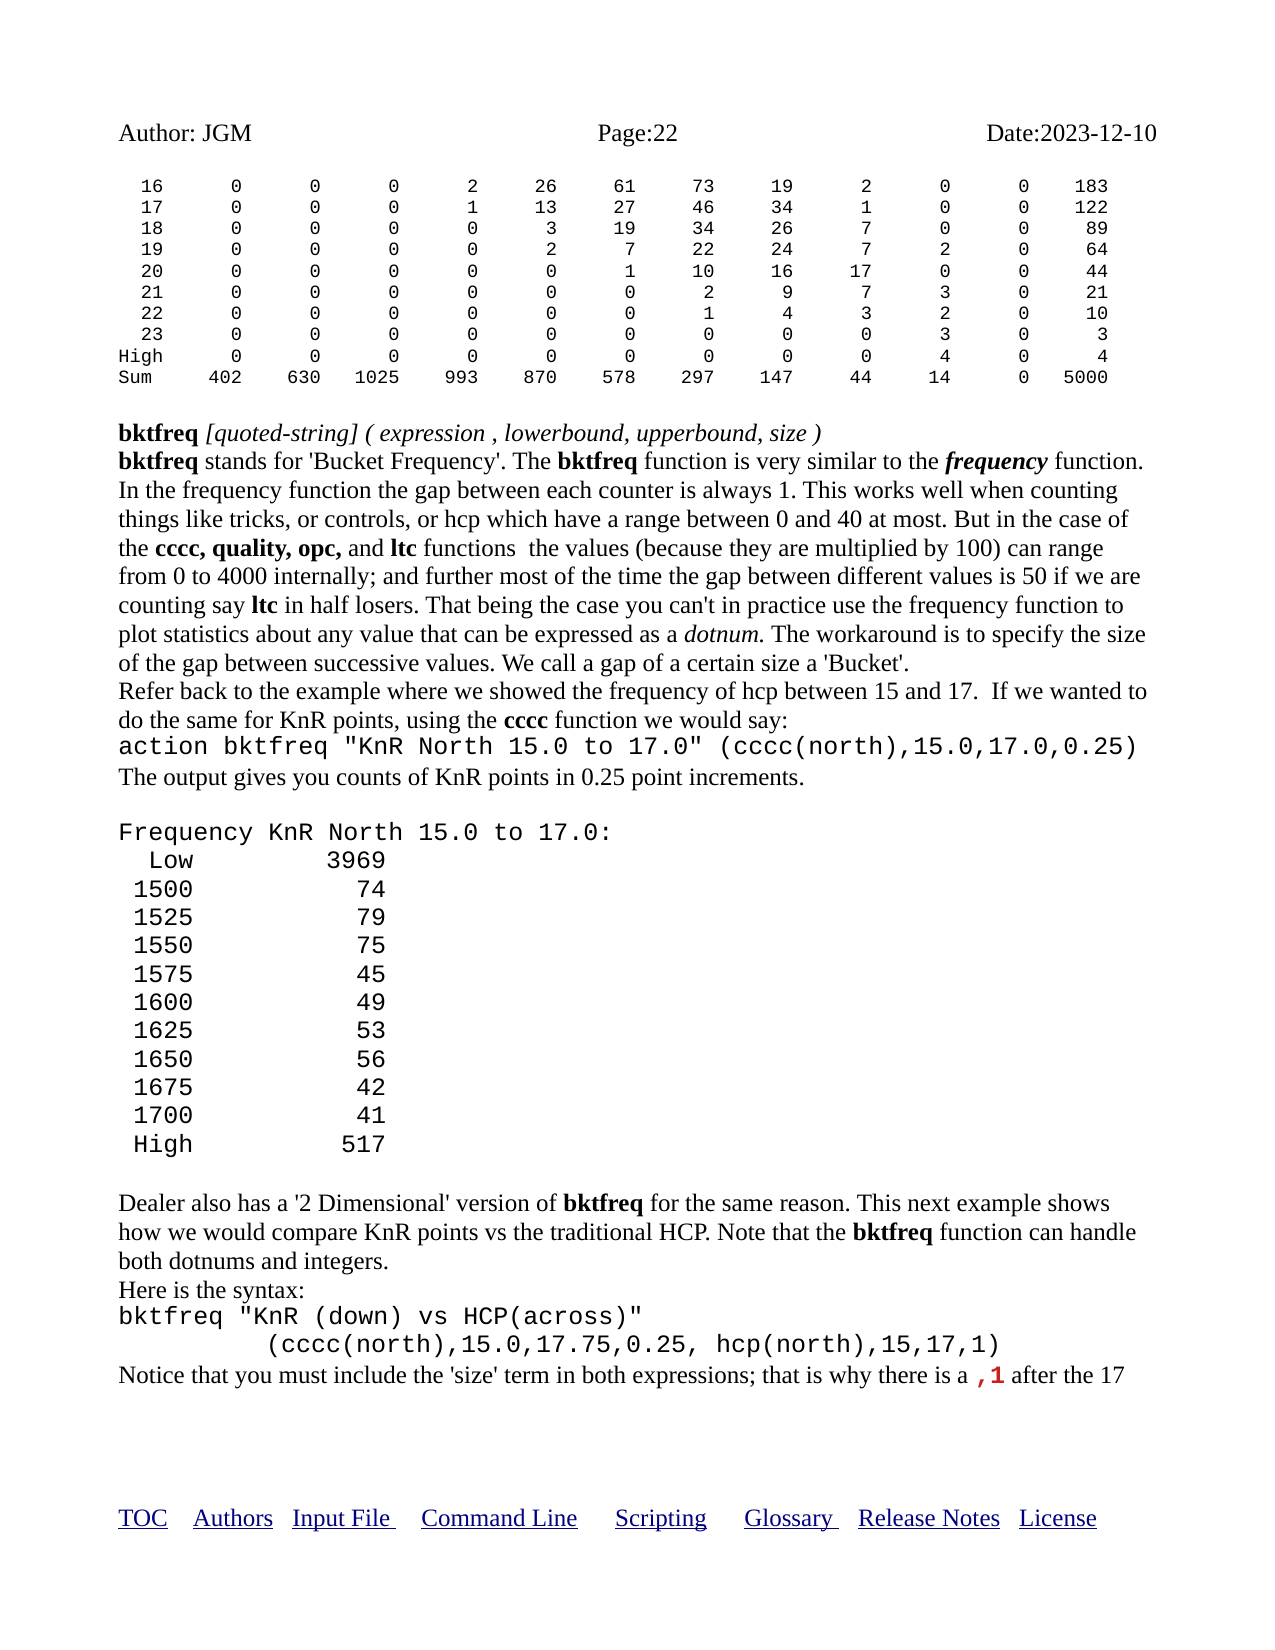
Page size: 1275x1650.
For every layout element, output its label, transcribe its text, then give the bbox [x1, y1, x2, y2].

text 1650 56 [118, 1046, 1157, 1075]
text High 0 0 0 0 0 0 0 0 0 4 0 4 [118, 346, 1157, 368]
text (cccc(north),15.0,17.75,0.25, hcp(north),15,17,1) [118, 1332, 1157, 1360]
text 17 0 0 0 1 13 27 46 34 1 0 0 122 [118, 198, 1157, 219]
text Notice that you must include the 'size' term in both expressions; that is why there is a ,1 after the 17 [118, 1360, 1157, 1391]
text Dealer also has a '2 Dimensional' version of bktfreq for the same reason. This next example shows how we would compare KnR points vs the traditional HCP. Note that the bktfreq function can handle both dotnums and integers. [118, 1188, 1157, 1275]
text Here is the syntax: [118, 1275, 1157, 1303]
text Frequency KnR North 15.0 to 17.0: [118, 820, 1157, 848]
text High 517 [118, 1131, 1157, 1160]
text 1500 74 [118, 876, 1157, 905]
text 21 0 0 0 0 0 0 2 9 7 3 0 21 [118, 283, 1157, 304]
text 1525 79 [118, 905, 1157, 933]
text 22 0 0 0 0 0 0 1 4 3 2 0 10 [118, 304, 1157, 325]
text Low 3969 [118, 848, 1157, 876]
text 1600 49 [118, 990, 1157, 1018]
text Refer back to the example where we showed the frequency of hcp between 15 and 17. If we wanted to do the same for KnR points, using the cccc function we would say: [118, 676, 1157, 734]
text 1550 75 [118, 933, 1157, 961]
text bktfreq [quoted-string] ( expression , lowerbound, upperbound, size ) [118, 418, 1157, 446]
text 20 0 0 0 0 0 1 10 16 17 0 0 44 [118, 261, 1157, 283]
text 1625 53 [118, 1018, 1157, 1046]
text 1700 41 [118, 1103, 1157, 1131]
text bktfreq "KnR (down) vs HCP(across)" [118, 1303, 1157, 1332]
text Sum 402 630 1025 993 870 578 297 147 44 14 0 5000 [118, 368, 1157, 389]
text action bktfreq "KnR North 15.0 to 17.0" (cccc(north),15.0,17.0,0.25) [118, 734, 1157, 762]
text The output gives you counts of KnR points in 0.25 point increments. [118, 762, 1157, 791]
text 19 0 0 0 0 2 7 22 24 7 2 0 64 [118, 240, 1157, 261]
text 1675 42 [118, 1075, 1157, 1103]
text 18 0 0 0 0 3 19 34 26 7 0 0 89 [118, 219, 1157, 240]
text 23 0 0 0 0 0 0 0 0 0 3 0 3 [118, 325, 1157, 346]
text 1575 45 [118, 961, 1157, 990]
text bktfreq stands for 'Bucket Frequency'. The bktfreq function is very similar to the frequency function. In the frequency function the gap between each counter is always 1. This works well when counting things like tricks, or controls, or hcp which have a range between 0 and 40 at most. But in the case of the cccc, quality, opc, and ltc functions the values (because they are multiplied by 100) can range from 0 to 4000 internally; and further most of the time the gap between different values is 50 if we are counting say ltc in half losers. That being the case you can't in practice use the frequency function to plot statistics about any value that can be expressed as a dotnum. The workaround is to specify the size of the gap between successive values. We call a gap of a certain size a 'Bucket'. [118, 446, 1157, 676]
text 16 0 0 0 2 26 61 73 19 2 0 0 183 [118, 176, 1157, 198]
